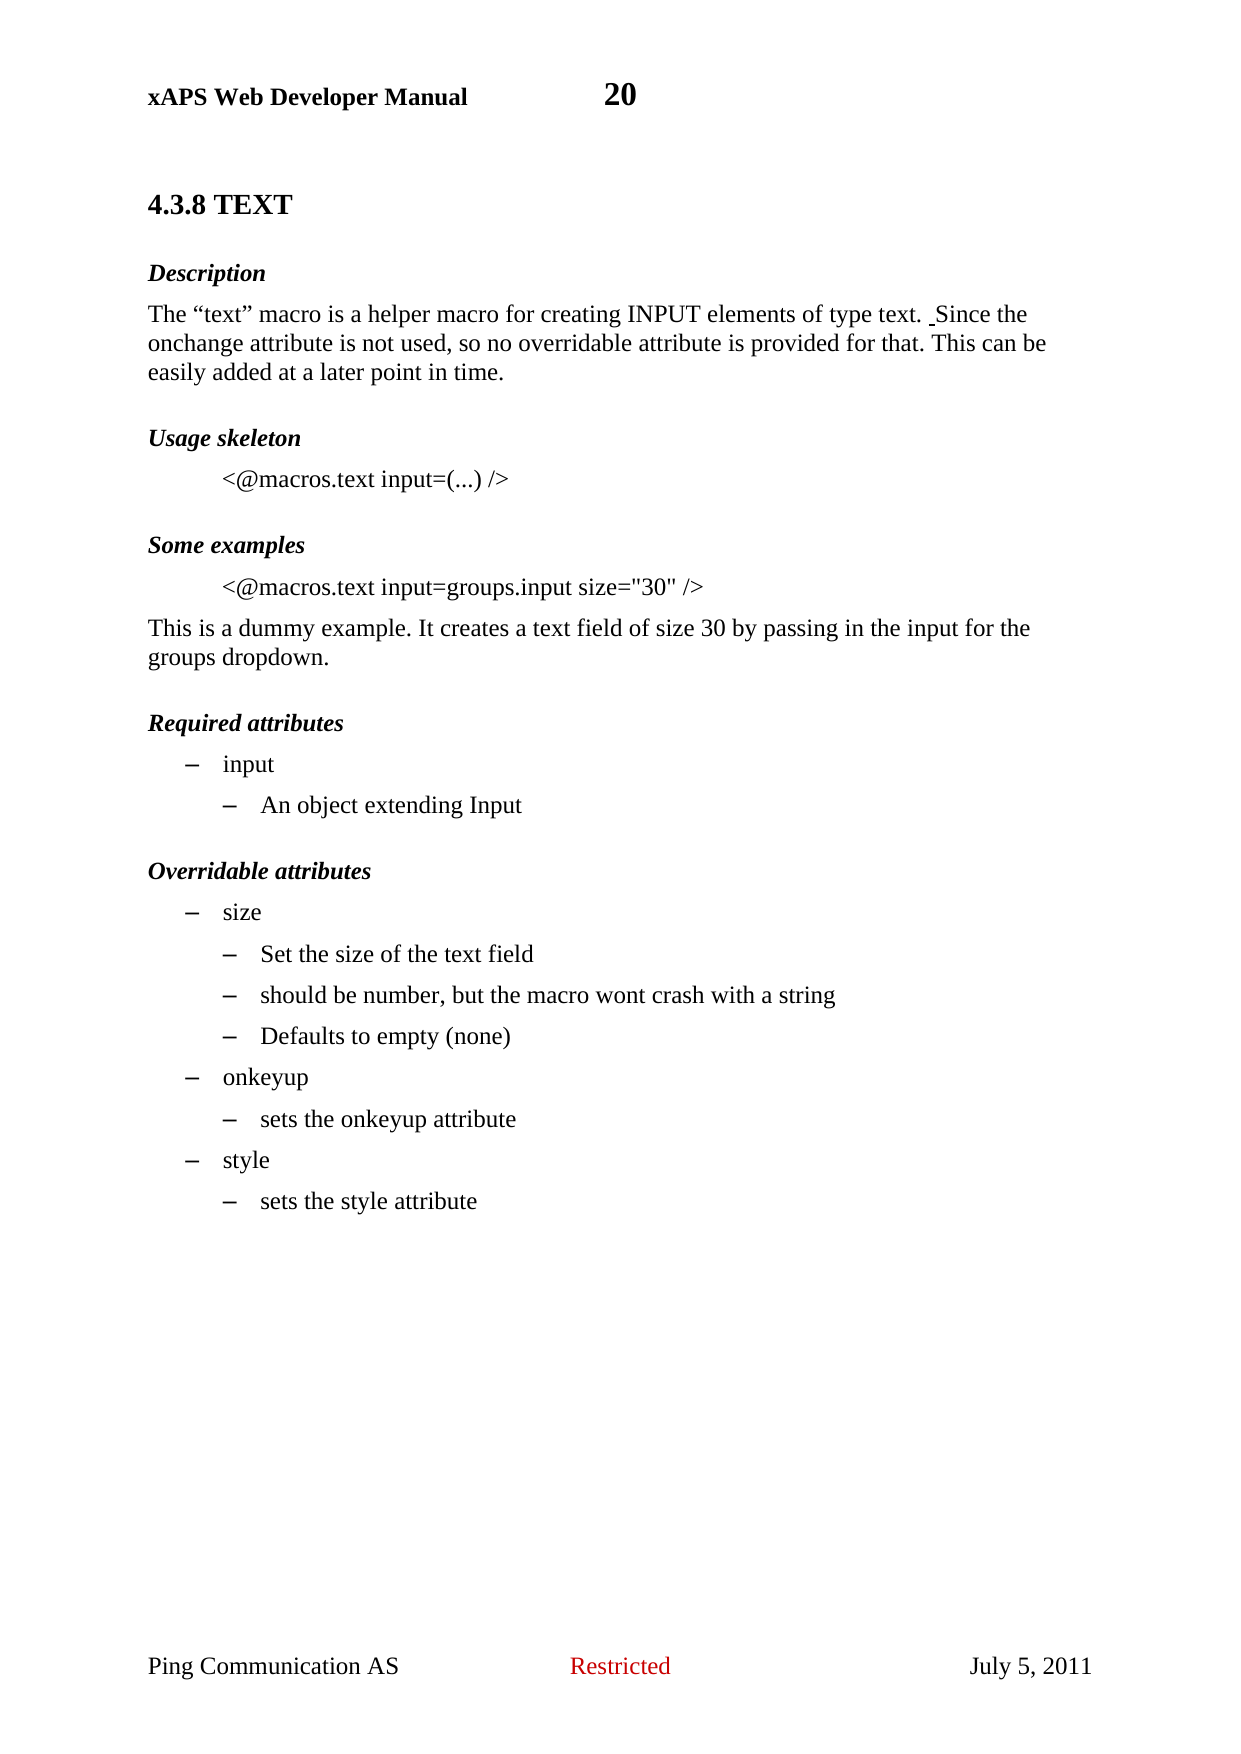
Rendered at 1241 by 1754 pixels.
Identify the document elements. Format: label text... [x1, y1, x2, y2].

text The “text” macro is a helper macro for creating INPUT elements of type text. Since the onchange attribute is not used, so no overridable attribute is provided for that. This can be easily added at a later point in time. [148, 299, 1092, 386]
list size [185, 897, 1092, 926]
list style [185, 1145, 1092, 1174]
subtitle Usage skeleton [148, 423, 1092, 452]
subtitle Some examples [148, 531, 1092, 559]
list sets the style attribute [223, 1186, 1092, 1215]
list onkeyup [185, 1062, 1092, 1091]
subtitle 4.3.8 TEXT [148, 187, 1092, 221]
list Defaults to empty (none) [223, 1021, 1092, 1050]
list An object extending Input [223, 790, 1092, 819]
subtitle Description [148, 258, 1092, 287]
text <@macros.text input=(...) /> [148, 464, 1092, 493]
list should be number, but the macro wont crash with a string [223, 980, 1092, 1009]
subtitle Required attributes [148, 708, 1092, 736]
text This is a dummy example. It creates a text field of size 30 by passing in the input for the groups dropdown. [148, 613, 1092, 670]
text <@macros.text input=groups.input size="30" /> [148, 572, 1092, 600]
list Set the size of the text field [223, 939, 1092, 967]
subtitle Overridable attributes [148, 856, 1092, 885]
list input [185, 749, 1092, 778]
list sets the onkeyup attribute [223, 1104, 1092, 1132]
